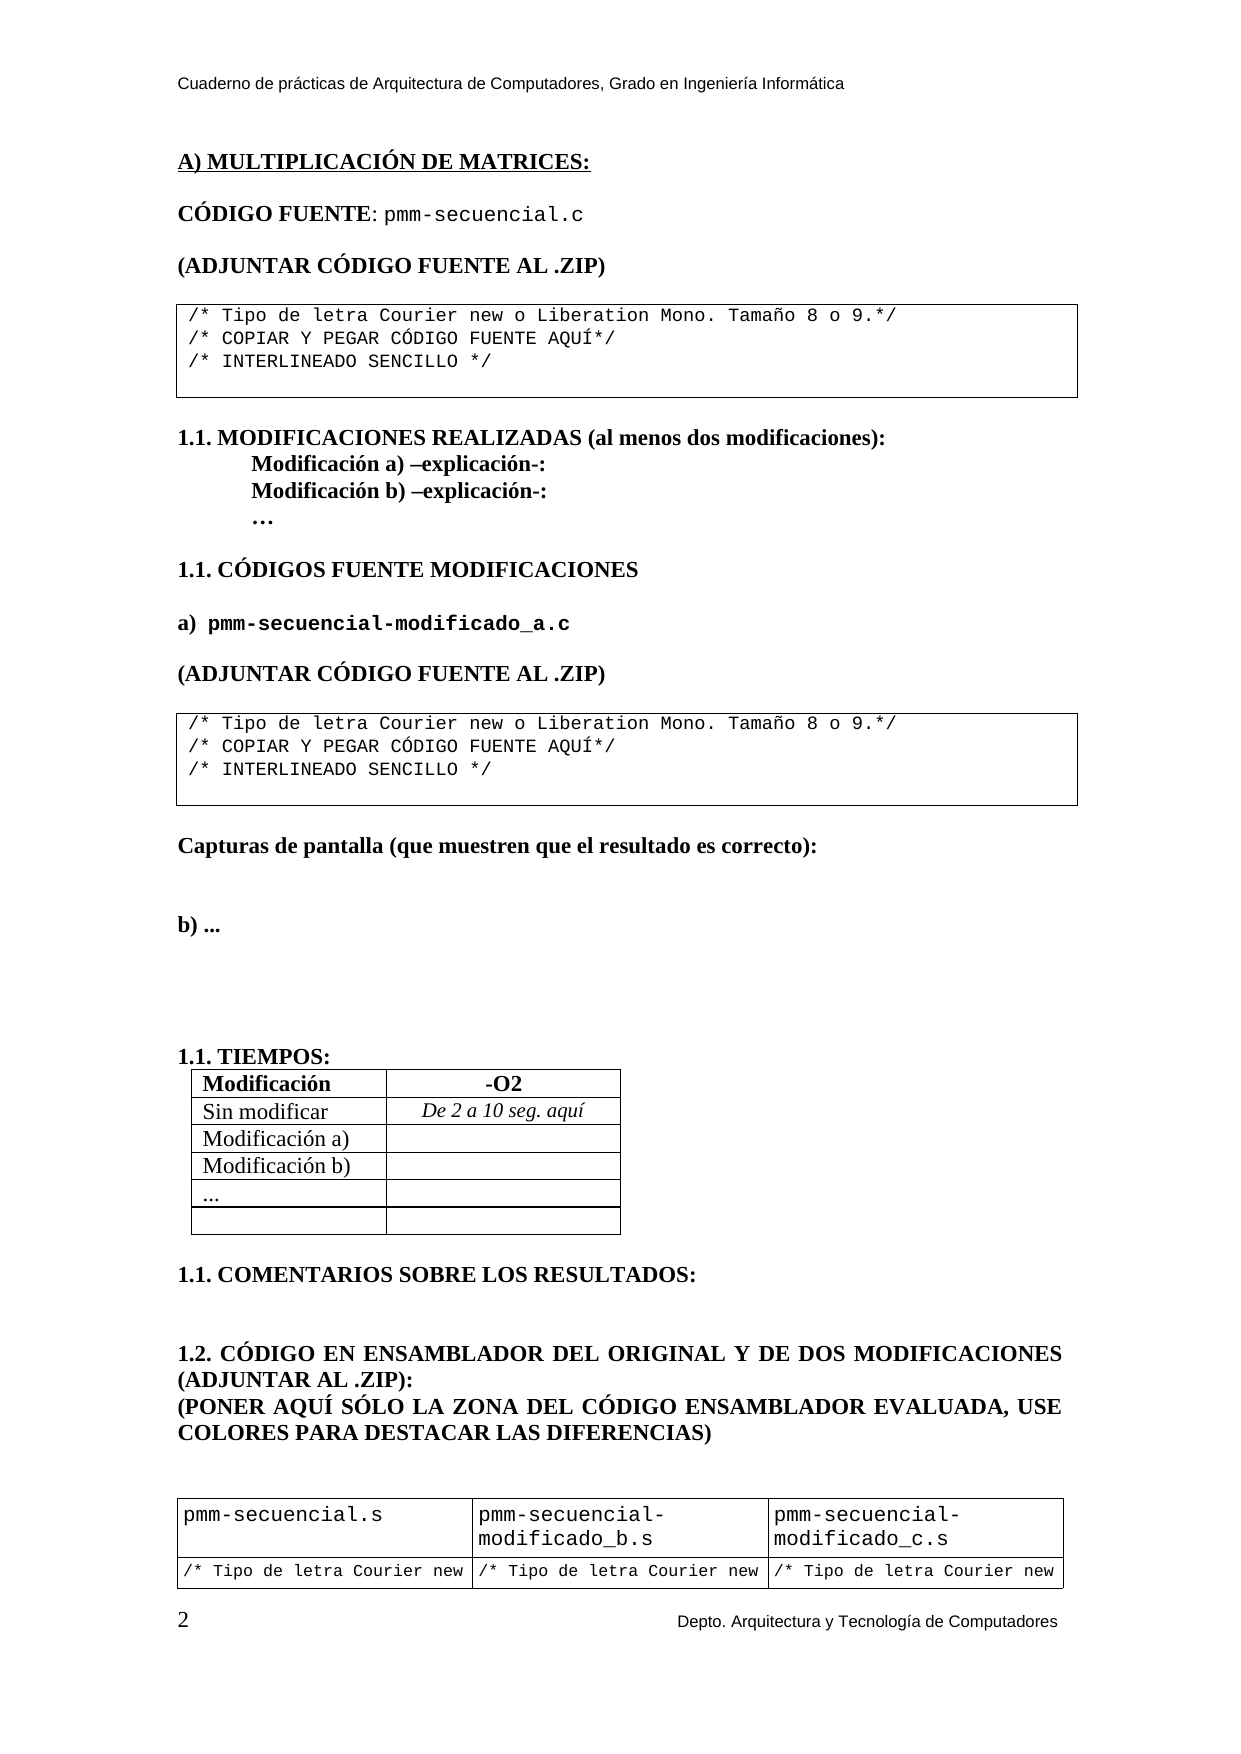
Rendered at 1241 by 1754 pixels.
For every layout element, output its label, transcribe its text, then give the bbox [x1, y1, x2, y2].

table_cell /* Tipo de letra Courier new [769, 1558, 1063, 1588]
text (PONER AQUÍ SÓLO LA ZONA DEL CÓDIGO ENSAMBLADOR EVALUADA, USE COLORES PARA DESTACAR LAS DIFERENCIAS) [177, 1393, 1063, 1446]
text CÓDIGO FUENTE: pmm-secuencial.c [177, 200, 1063, 228]
text Modificación a) –explicación-: [177, 450, 1063, 477]
table_header pmm-secuencial-modificado_b.s [473, 1499, 768, 1557]
table_cell ... [192, 1180, 386, 1206]
table_cell [387, 1208, 620, 1234]
text A) MULTIPLICACIÓN DE MATRICES: [177, 148, 1063, 174]
text 1.1. MODIFICACIONES REALIZADAS (al menos dos modificaciones): [177, 424, 1063, 450]
text … [177, 503, 1063, 529]
table_cell /* Tipo de letra Courier new [473, 1558, 768, 1588]
table_header -O2 [387, 1070, 620, 1097]
text (ADJUNTAR CÓDIGO FUENTE AL .ZIP) [177, 252, 1063, 278]
text b) ... [177, 911, 1063, 938]
table_cell [387, 1125, 620, 1152]
text a) pmm-secuencial-modificado_a.c [177, 608, 1063, 636]
text 1.1. COMENTARIOS SOBRE LOS RESULTADOS: [177, 1261, 1063, 1287]
table_cell /* Tipo de letra Courier new [178, 1558, 472, 1588]
table_cell [192, 1208, 386, 1234]
table_cell Sin modificar [192, 1098, 386, 1124]
table_cell [387, 1180, 620, 1206]
table_header pmm-secuencial-modificado_c.s [769, 1499, 1063, 1557]
text 1.2. CÓDIGO EN ENSAMBLADOR DEL ORIGINAL Y DE DOS MODIFICACIONES (ADJUNTAR AL .ZIP): [177, 1340, 1063, 1393]
text Modificación b) –explicación-: [177, 477, 1063, 503]
table_header /* Tipo de letra Courier new o Liberation Mono. Tamaño 8 o 9.*/ /* COPIAR Y PEGAR CÓDIGO FUENTE AQUÍ*/ /* INTERLINEADO SENCILLO */ [177, 714, 1077, 805]
table_cell Modificación a) [192, 1125, 386, 1152]
table_cell Modificación b) [192, 1153, 386, 1179]
text 1.1. CÓDIGOS FUENTE MODIFICACIONES [177, 556, 1063, 582]
table_header pmm-secuencial.s [178, 1499, 472, 1557]
text (ADJUNTAR CÓDIGO FUENTE AL .ZIP) [177, 660, 1063, 686]
table_cell [387, 1153, 620, 1179]
text Capturas de pantalla (que muestren que el resultado es correcto): [177, 832, 1063, 858]
table_header Modificación [192, 1070, 386, 1097]
text 1.1. TIEMPOS: [177, 1043, 1063, 1069]
table_cell De 2 a 10 seg. aquí [387, 1098, 620, 1124]
table_header /* Tipo de letra Courier new o Liberation Mono. Tamaño 8 o 9.*/ /* COPIAR Y PEGAR CÓDIGO FUENTE AQUÍ*/ /* INTERLINEADO SENCILLO */ [177, 305, 1077, 397]
